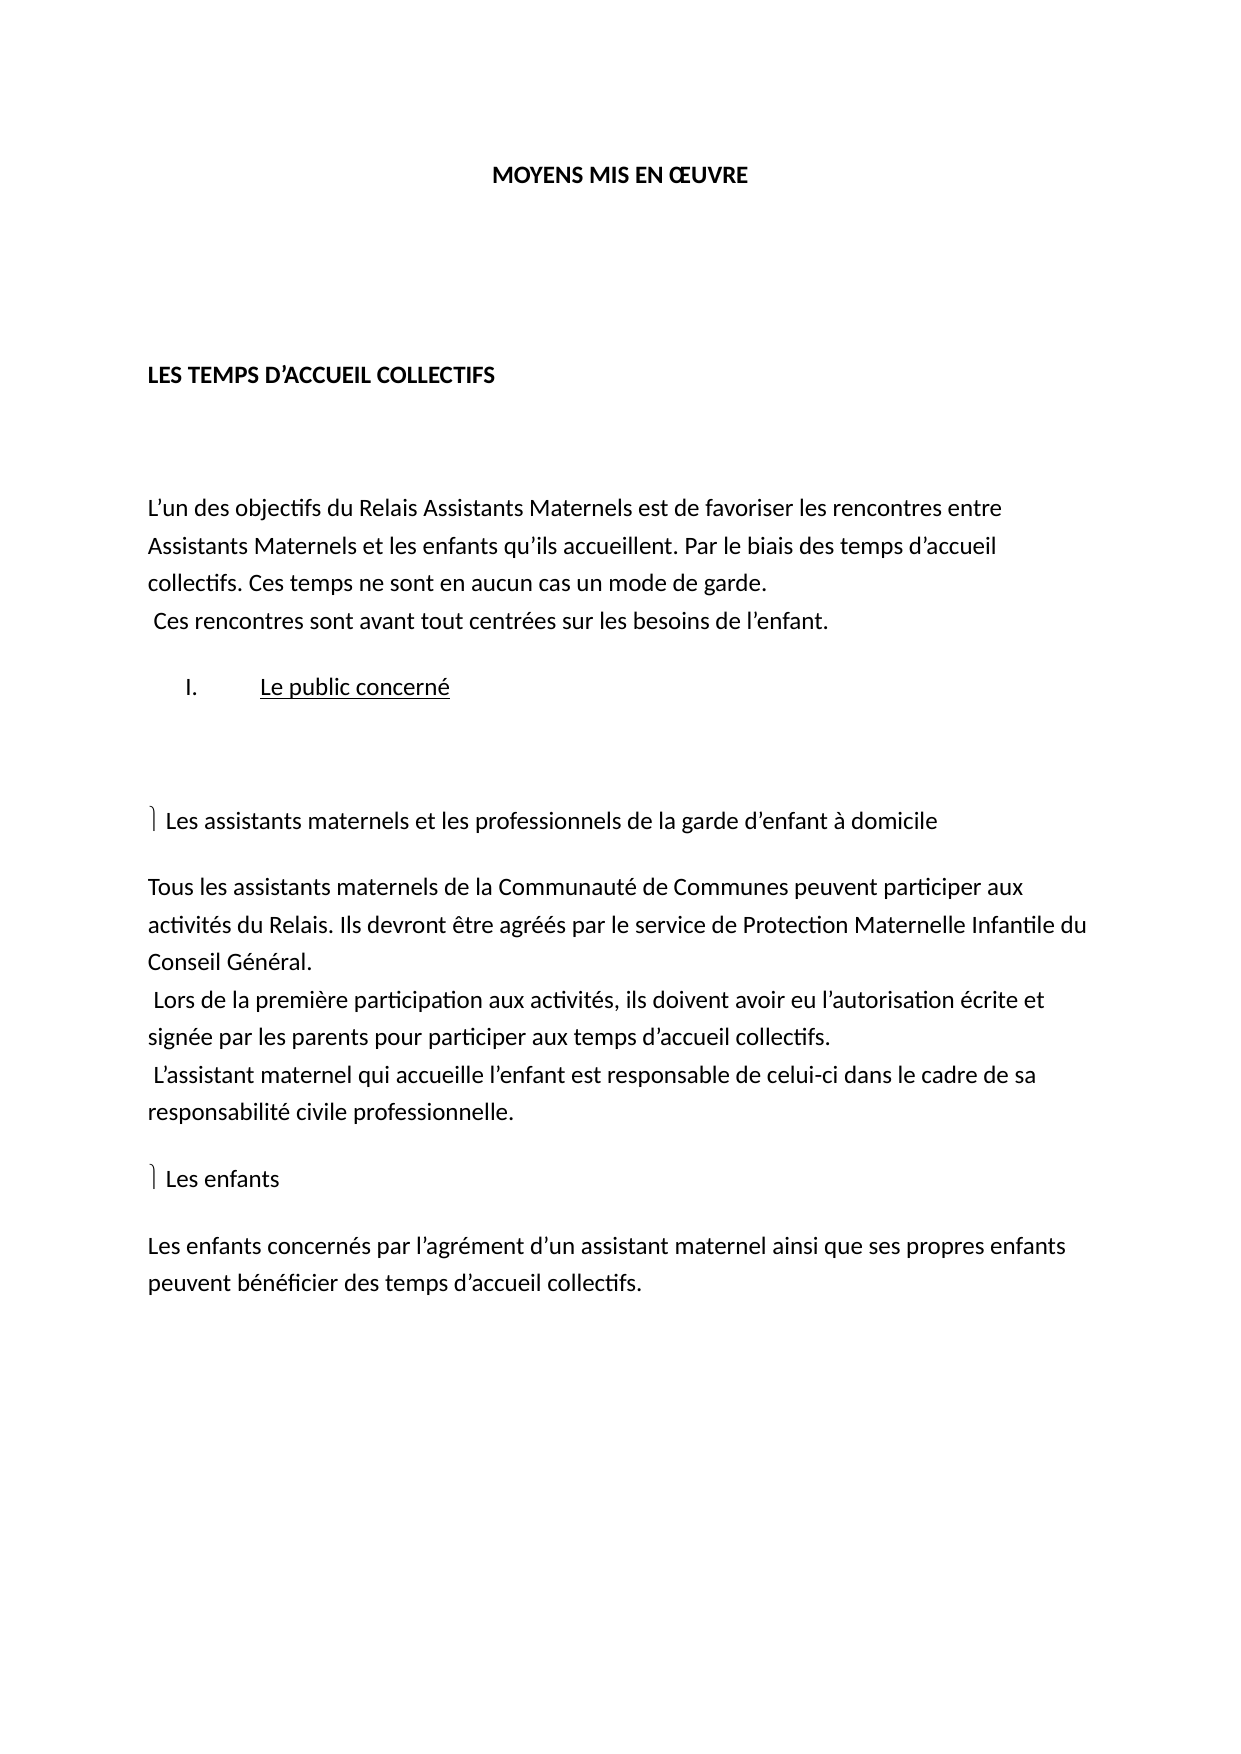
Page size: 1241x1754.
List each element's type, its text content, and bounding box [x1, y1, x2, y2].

text  Les assistants maternels et les professionnels de la garde d’enfant à domicile [148, 798, 1093, 835]
list Le public concerné [185, 664, 1093, 702]
text MOYENS MIS EN ŒUVRE [148, 152, 1093, 189]
text LES TEMPS D’ACCUEIL COLLECTIFS [148, 352, 1093, 389]
text  Les enfants [148, 1156, 1093, 1194]
text L’un des objectifs du Relais Assistants Maternels est de favoriser les rencontres entre Assistants Maternels et les enfants qu’ils accueillent. Par le biais des temps d’accueil collectifs. Ces temps ne sont en aucun cas un mode de garde. Ces rencontres sont avant tout centrées sur les besoins de l’enfant. [148, 485, 1093, 635]
text Tous les assistants maternels de la Communauté de Communes peuvent participer aux activités du Relais. Ils devront être agréés par le service de Protection Maternelle Infantile du Conseil Général. Lors de la première participation aux activités, ils doivent avoir eu l’autorisation écrite et signée par les parents pour participer aux temps d’accueil collectifs. L’assistant maternel qui accueille l’enfant est responsable de celui-ci dans le cadre de sa responsabilité civile professionnelle. [148, 864, 1093, 1127]
text Les enfants concernés par l’agrément d’un assistant maternel ainsi que ses propres enfants peuvent bénéficier des temps d’accueil collectifs. [148, 1223, 1093, 1298]
